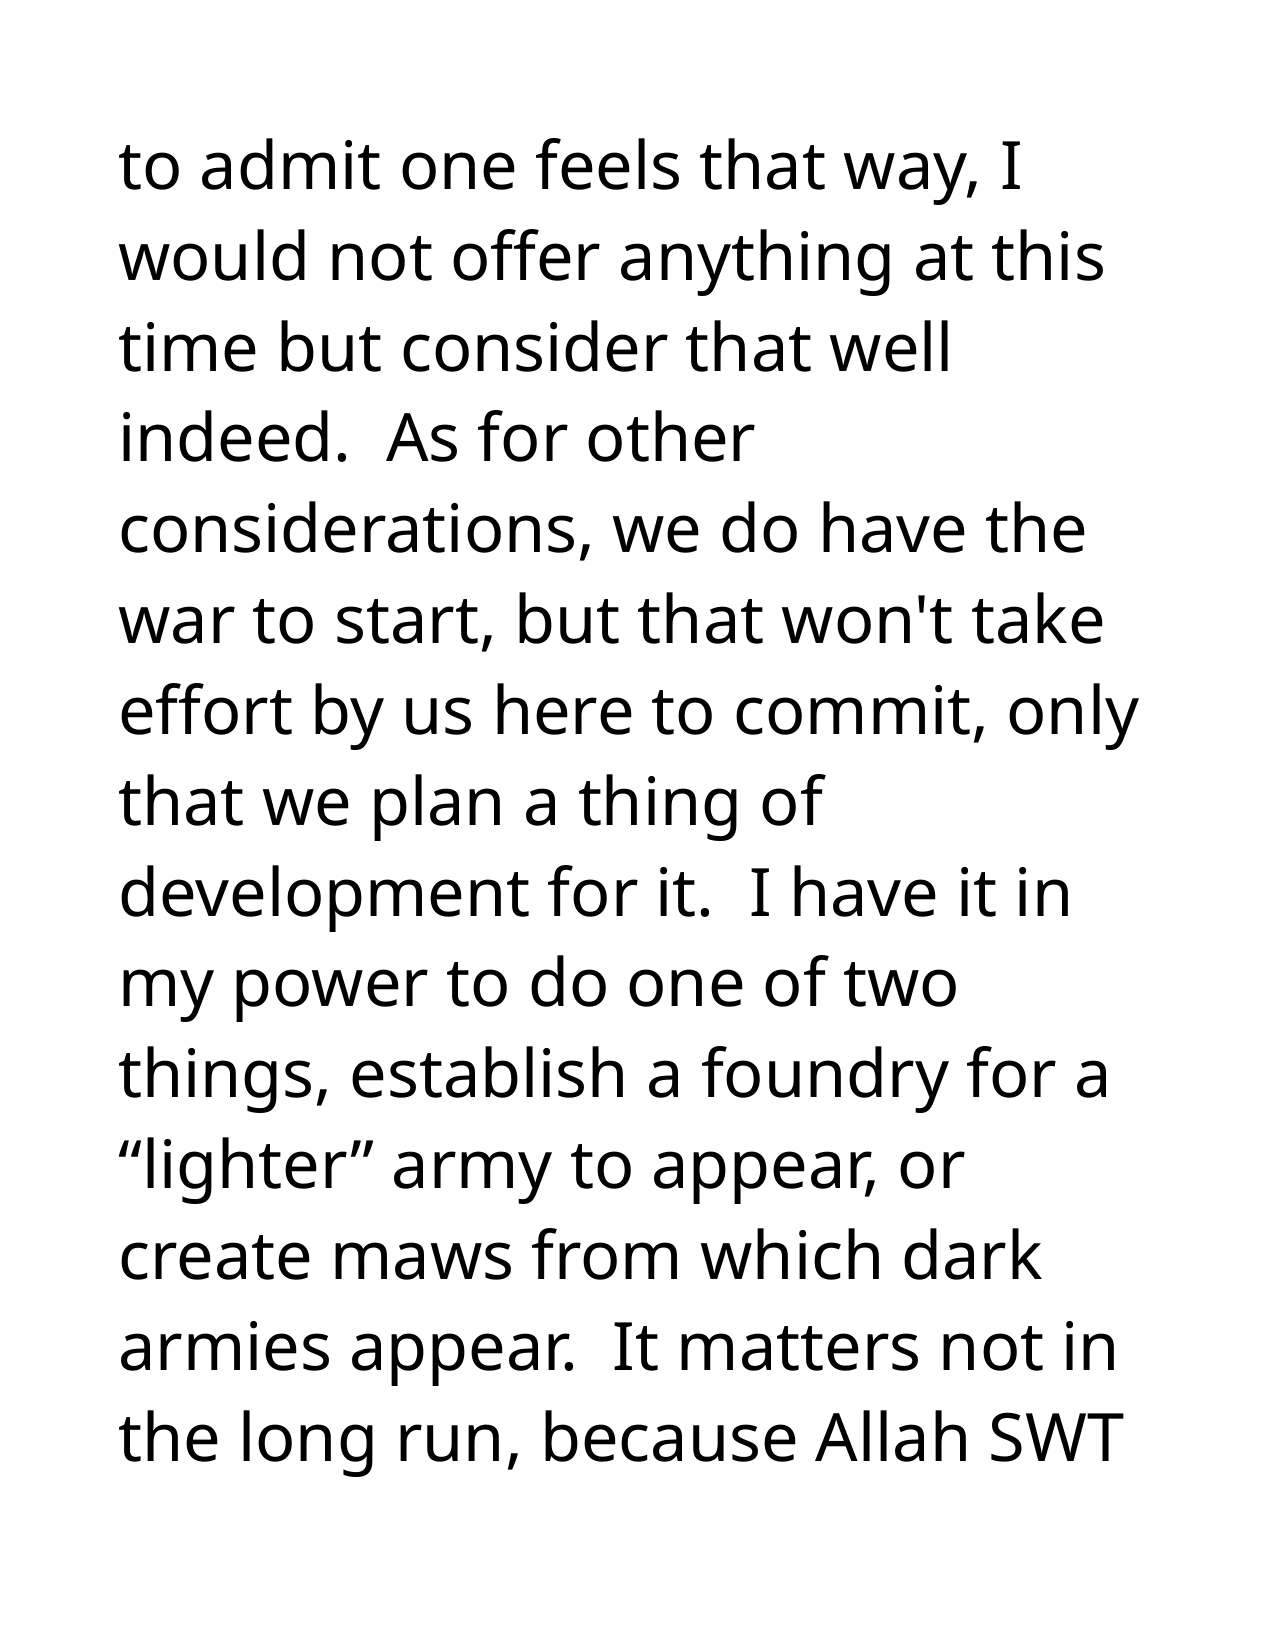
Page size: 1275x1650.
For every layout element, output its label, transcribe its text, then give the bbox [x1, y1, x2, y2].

text to admit one feels that way, I would not offer anything at this time but consider that well indeed. As for other considerations, we do have the war to start, but that won't take effort by us here to commit, only that we plan a thing of development for it. I have it in my power to do one of two things, establish a foundry for a “lighter” army to appear, or create maws from which dark armies appear. It matters not in the long run, because Allah SWT [118, 118, 1157, 1481]
